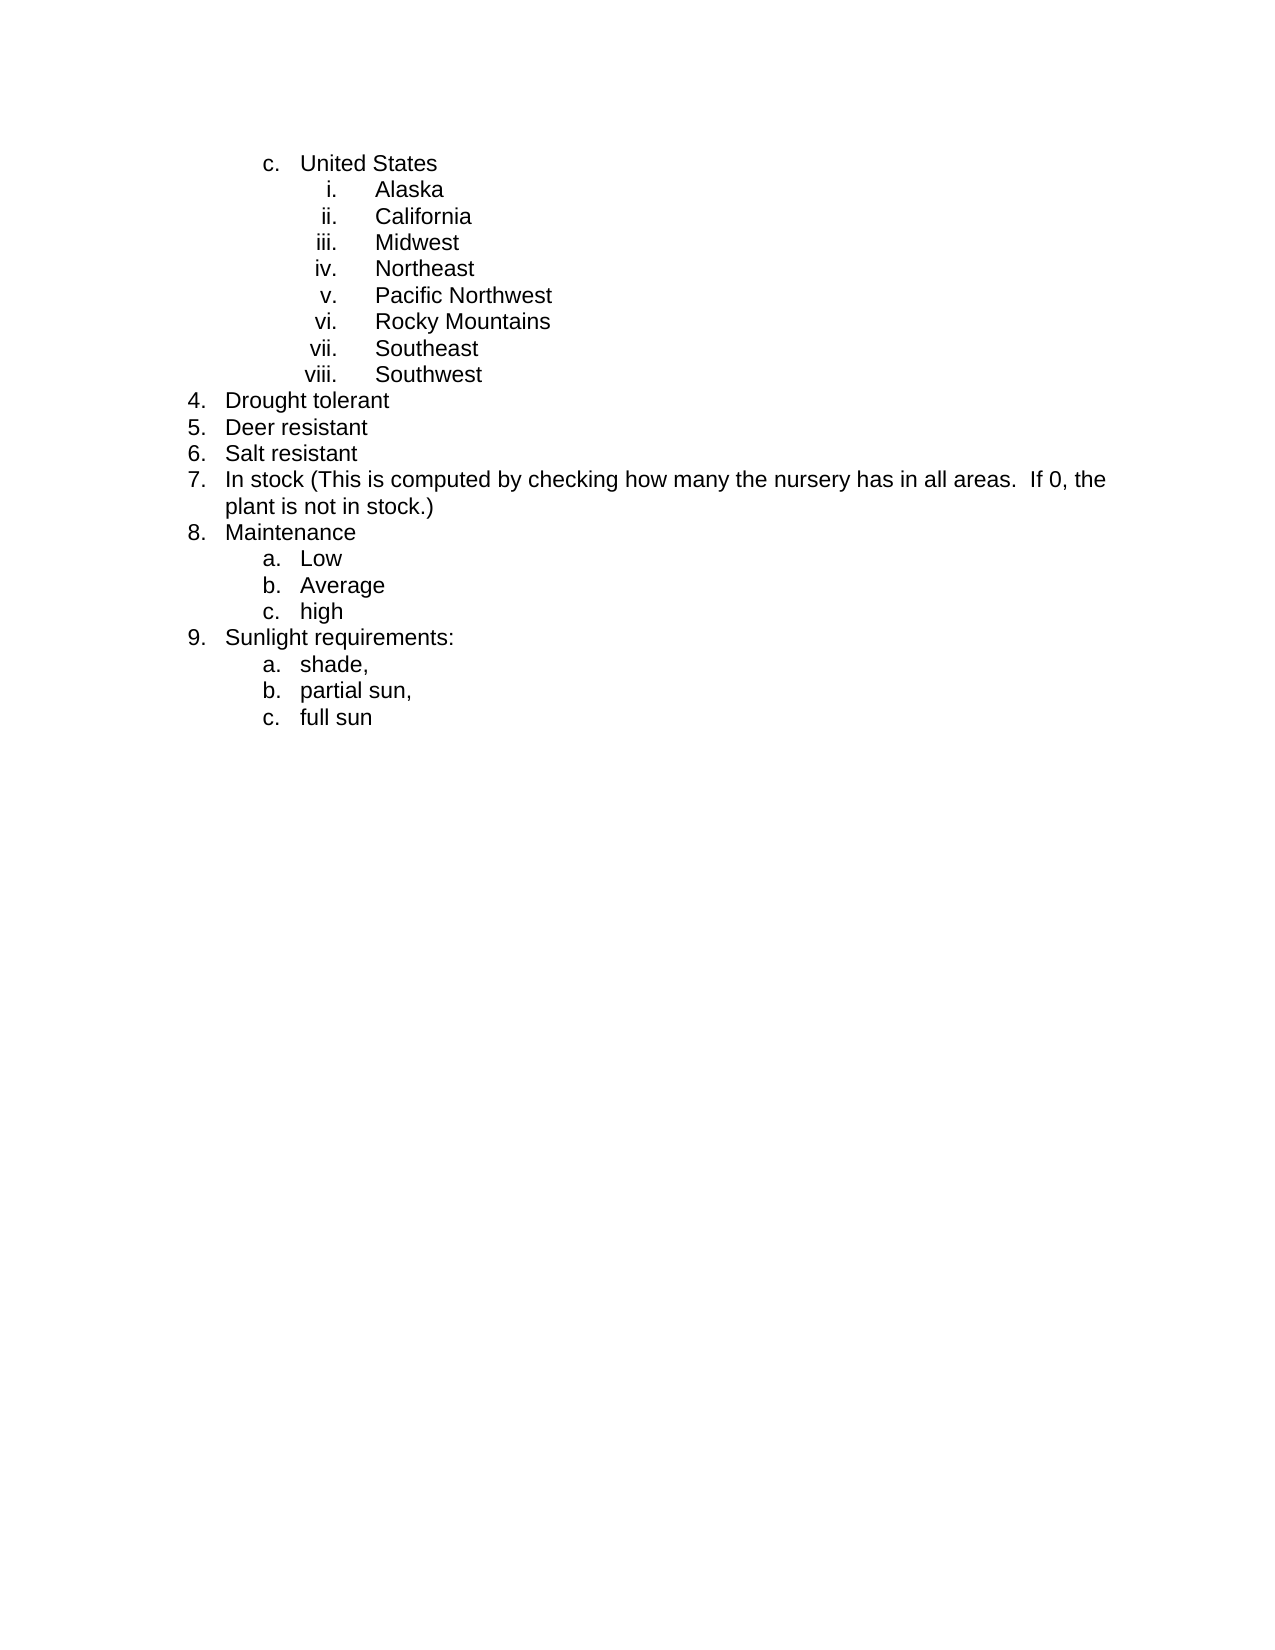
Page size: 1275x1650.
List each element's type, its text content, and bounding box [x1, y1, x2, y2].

list Midwest [337, 229, 1125, 255]
list United States [262, 150, 1125, 176]
list high [262, 598, 1125, 624]
list Deer resistant [187, 413, 1125, 440]
list shade, [262, 651, 1125, 677]
list Salt resistant [187, 440, 1125, 466]
list Maintenance [187, 519, 1125, 545]
list Rocky Mountains [337, 308, 1125, 334]
list Average [262, 572, 1125, 598]
list full sun [262, 703, 1125, 730]
list California [337, 203, 1125, 229]
list partial sun, [262, 677, 1125, 703]
list Alaska [337, 176, 1125, 203]
list In stock (This is computed by checking how many the nursery has in all areas. If 0, the plant is not in stock.) [187, 466, 1125, 519]
list Southeast [337, 334, 1125, 361]
list Low [262, 545, 1125, 572]
list Pacific Northwest [337, 282, 1125, 308]
list Northeast [337, 255, 1125, 282]
list Drought tolerant [187, 387, 1125, 413]
list Sunlight requirements: [187, 624, 1125, 651]
list Southwest [337, 361, 1125, 387]
